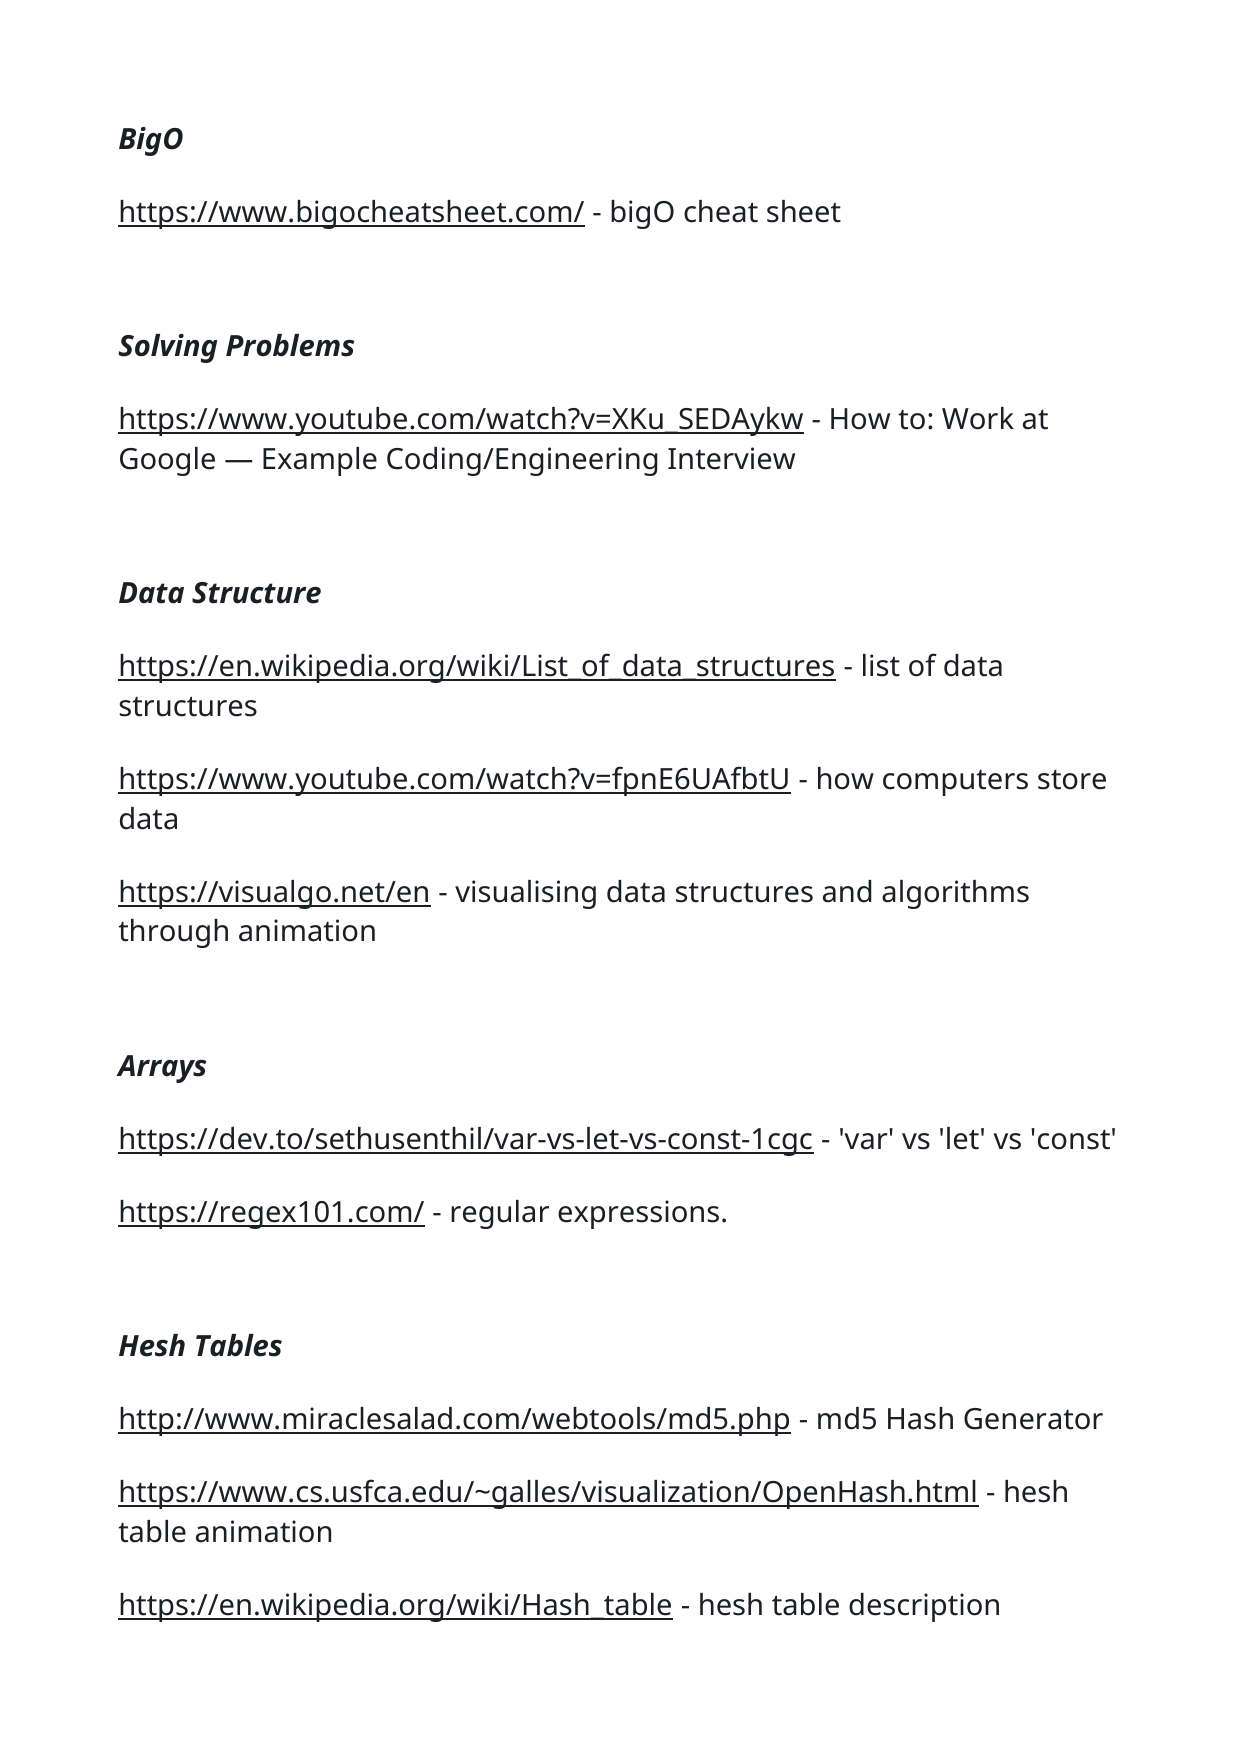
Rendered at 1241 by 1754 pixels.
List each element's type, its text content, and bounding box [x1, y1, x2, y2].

text https://en.wikipedia.org/wiki/Hash_table - hesh table description [118, 1584, 1122, 1624]
text https://www.cs.usfca.edu/~galles/visualization/OpenHash.html - hesh table animation [118, 1472, 1122, 1551]
text https://en.wikipedia.org/wiki/List_of_data_structures - list of data structures [118, 646, 1122, 725]
text https://www.youtube.com/watch?v=fpnE6UAfbtU - how computers store data [118, 758, 1122, 838]
text https://regex101.com/ - regular expressions. [118, 1191, 1122, 1231]
text Arrays [118, 1045, 1122, 1085]
text https://visualgo.net/en - visualising data structures and algorithms through animation [118, 871, 1122, 950]
text https://www.youtube.com/watch?v=XKu_SEDAykw - How to: Work at Google — Example Coding/Engineering Interview [118, 398, 1122, 478]
text https://dev.to/sethusenthil/var-vs-let-vs-const-1cgc - 'var' vs 'let' vs 'const' [118, 1118, 1122, 1158]
text http://www.miraclesalad.com/webtools/md5.php - md5 Hash Generator [118, 1398, 1122, 1438]
text Solving Problems [118, 326, 1122, 365]
text https://www.bigocheatsheet.com/ - bigO cheat sheet [118, 191, 1122, 231]
text Hesh Tables [118, 1326, 1122, 1365]
text Data Structure [118, 573, 1122, 612]
text BigO [118, 118, 1122, 158]
